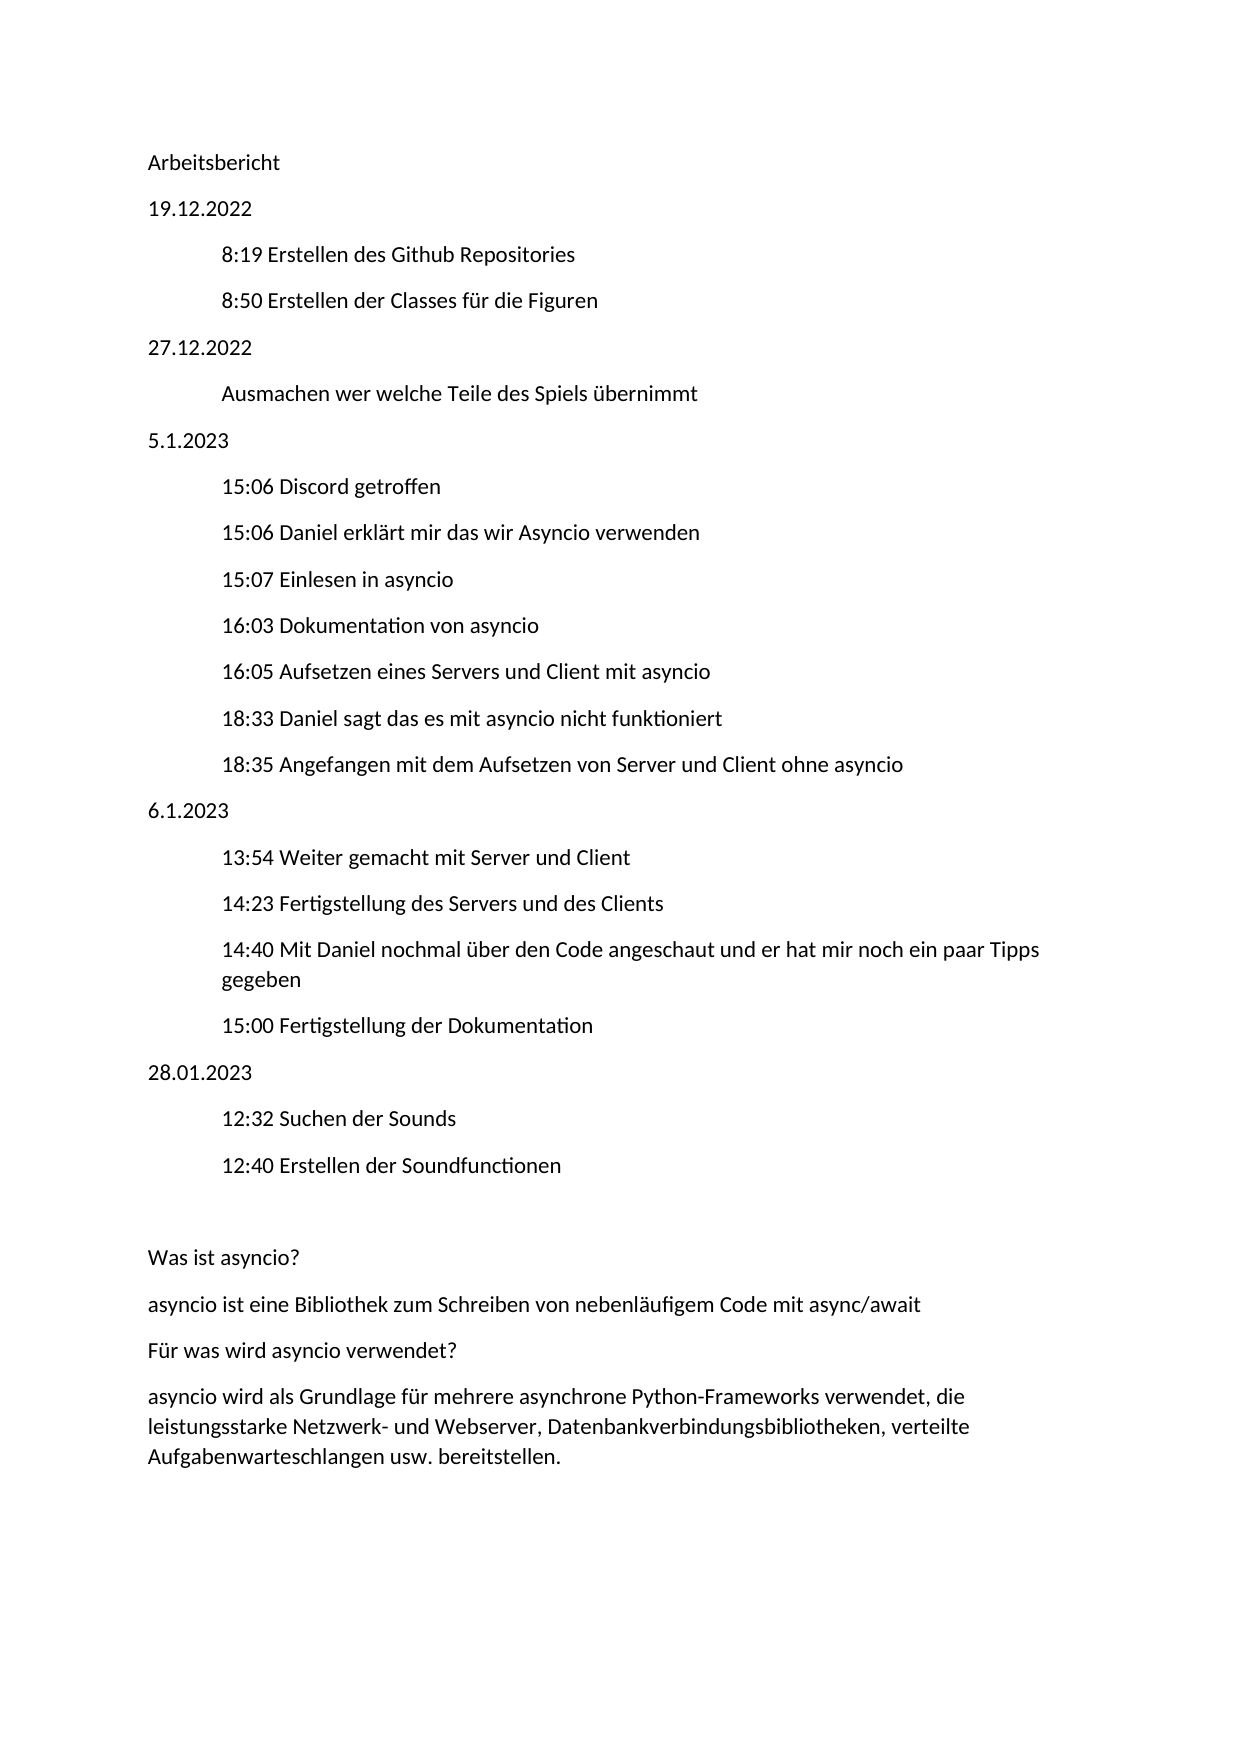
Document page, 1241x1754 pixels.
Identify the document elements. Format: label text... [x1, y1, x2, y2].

text Ausmachen wer welche Teile des Spiels übernimmt [148, 379, 1093, 407]
text 16:03 Dokumentation von asyncio [148, 611, 1093, 639]
text 15:07 Einlesen in asyncio [148, 565, 1093, 593]
text 6.1.2023 [148, 797, 1093, 824]
text 28.01.2023 [148, 1058, 1093, 1086]
text 8:19 Erstellen des Github Repositories [148, 240, 1093, 268]
text Für was wird asyncio verwendet? [148, 1336, 1093, 1364]
text 15:00 Fertigstellung der Dokumentation [221, 1012, 1093, 1040]
text 12:32 Suchen der Sounds [148, 1104, 1093, 1132]
text Was ist asyncio? [148, 1243, 1093, 1271]
text asyncio ist eine Bibliothek zum Schreiben von nebenläufigem Code mit async/await [148, 1290, 1093, 1318]
text 5.1.2023 [148, 426, 1093, 454]
text asyncio wird als Grundlage für mehrere asynchrone Python-Frameworks verwendet, die leistungsstarke Netzwerk- und Webserver, Datenbankverbindungsbibliotheken, verteilte Aufgabenwarteschlangen usw. bereitstellen. [148, 1382, 1093, 1470]
text 15:06 Discord getroffen [148, 472, 1093, 500]
text 14:40 Mit Daniel nochmal über den Code angeschaut und er hat mir noch ein paar Tipps gegeben [221, 936, 1093, 993]
text 8:50 Erstellen der Classes für die Figuren [148, 287, 1093, 315]
text 16:05 Aufsetzen eines Servers und Client mit asyncio [148, 657, 1093, 686]
text 15:06 Daniel erklärt mir das wir Asyncio verwenden [148, 518, 1093, 546]
text 13:54 Weiter gemacht mit Server und Client [148, 843, 1093, 871]
text 27.12.2022 [148, 333, 1093, 361]
text 18:33 Daniel sagt das es mit asyncio nicht funktioniert [148, 704, 1093, 732]
text Arbeitsbericht [148, 148, 1093, 176]
text 14:23 Fertigstellung des Servers und des Clients [148, 889, 1093, 917]
text 18:35 Angefangen mit dem Aufsetzen von Server und Client ohne asyncio [148, 750, 1093, 778]
text 12:40 Erstellen der Soundfunctionen [148, 1151, 1093, 1179]
text 19.12.2022 [148, 194, 1093, 222]
